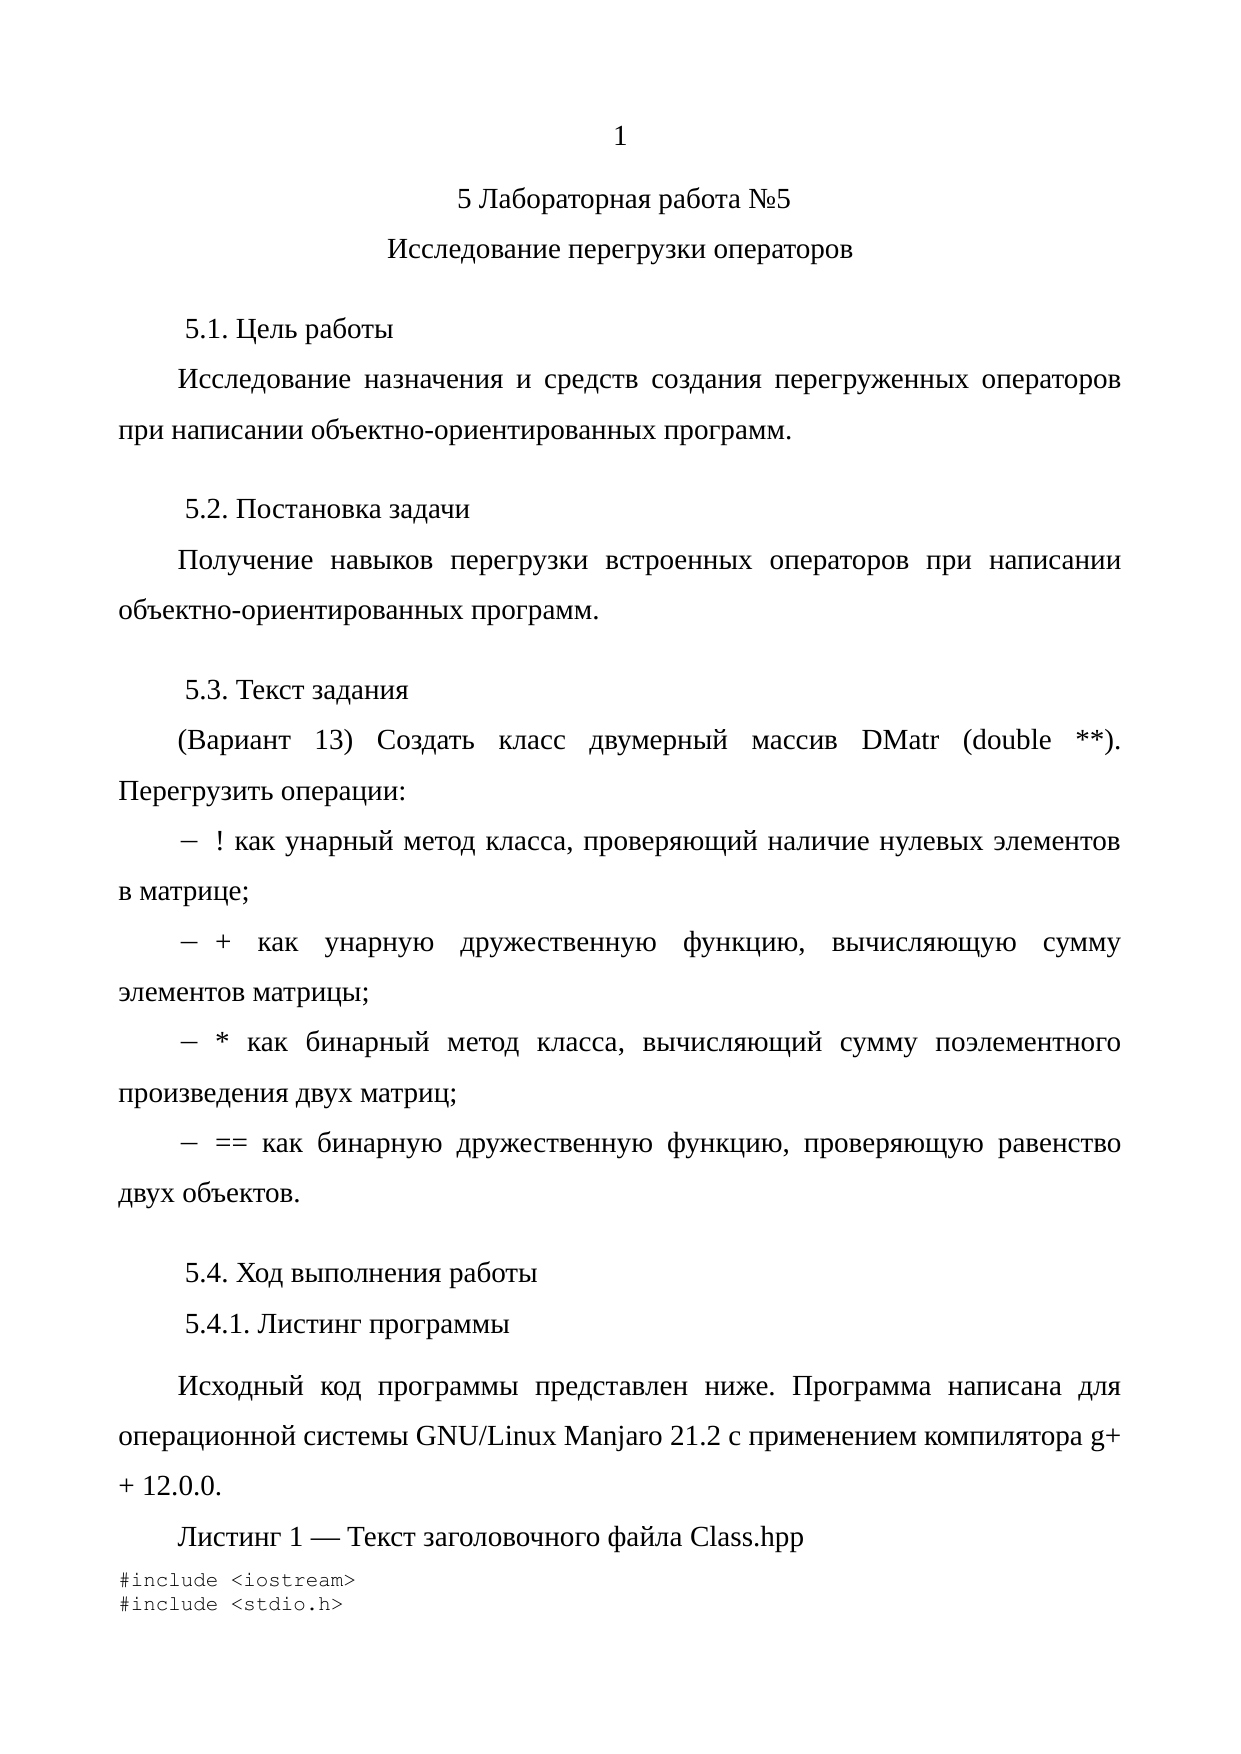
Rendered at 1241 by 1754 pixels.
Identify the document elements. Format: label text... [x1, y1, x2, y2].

text #include <iostream> [118, 1569, 1122, 1593]
list ! как унарный метод класса, проверяющий наличие нулевых элементов в матрице; [118, 823, 1122, 907]
text Листинг 1 — Текст заголовочного файла Class.hpp [118, 1519, 1122, 1552]
list * как бинарный метод класса, вычисляющий сумму поэлементного произведения двух матриц; [118, 1024, 1122, 1108]
subtitle Листинг программы [118, 1306, 1122, 1339]
list + как унарную дружественную функцию, вычисляющую сумму элементов матрицы; [118, 924, 1122, 1008]
subtitle Текст задания [118, 672, 1122, 706]
subtitle Постановка задачи [118, 492, 1122, 525]
text Получение навыков перегрузки встроенных операторов при написании объектно-ориентированных программ. [118, 542, 1122, 626]
text Исследование назначения и средств создания перегруженных операторов при написании объектно-ориентированных программ. [118, 362, 1122, 445]
subtitle Ход выполнения работы [118, 1255, 1122, 1289]
title Исследование перегрузки операторов [118, 231, 1122, 265]
text #include <stdio.h> [118, 1593, 1122, 1616]
text Исходный код программы представлен ниже. Программа написана для операционной системы GNU/Linux Manjaro 21.2 с применением компилятора g++ 12.0.0. [118, 1368, 1122, 1502]
subtitle Цель работы [118, 311, 1122, 345]
list == как бинарную дружественную функцию, проверяющую равенство двух объектов. [118, 1125, 1122, 1209]
subtitle Лабораторная работа №5 [118, 181, 1122, 215]
text (Вариант 13) Создать класс двумерный массив DMatr (double **). Перегрузить операции: [118, 722, 1122, 806]
